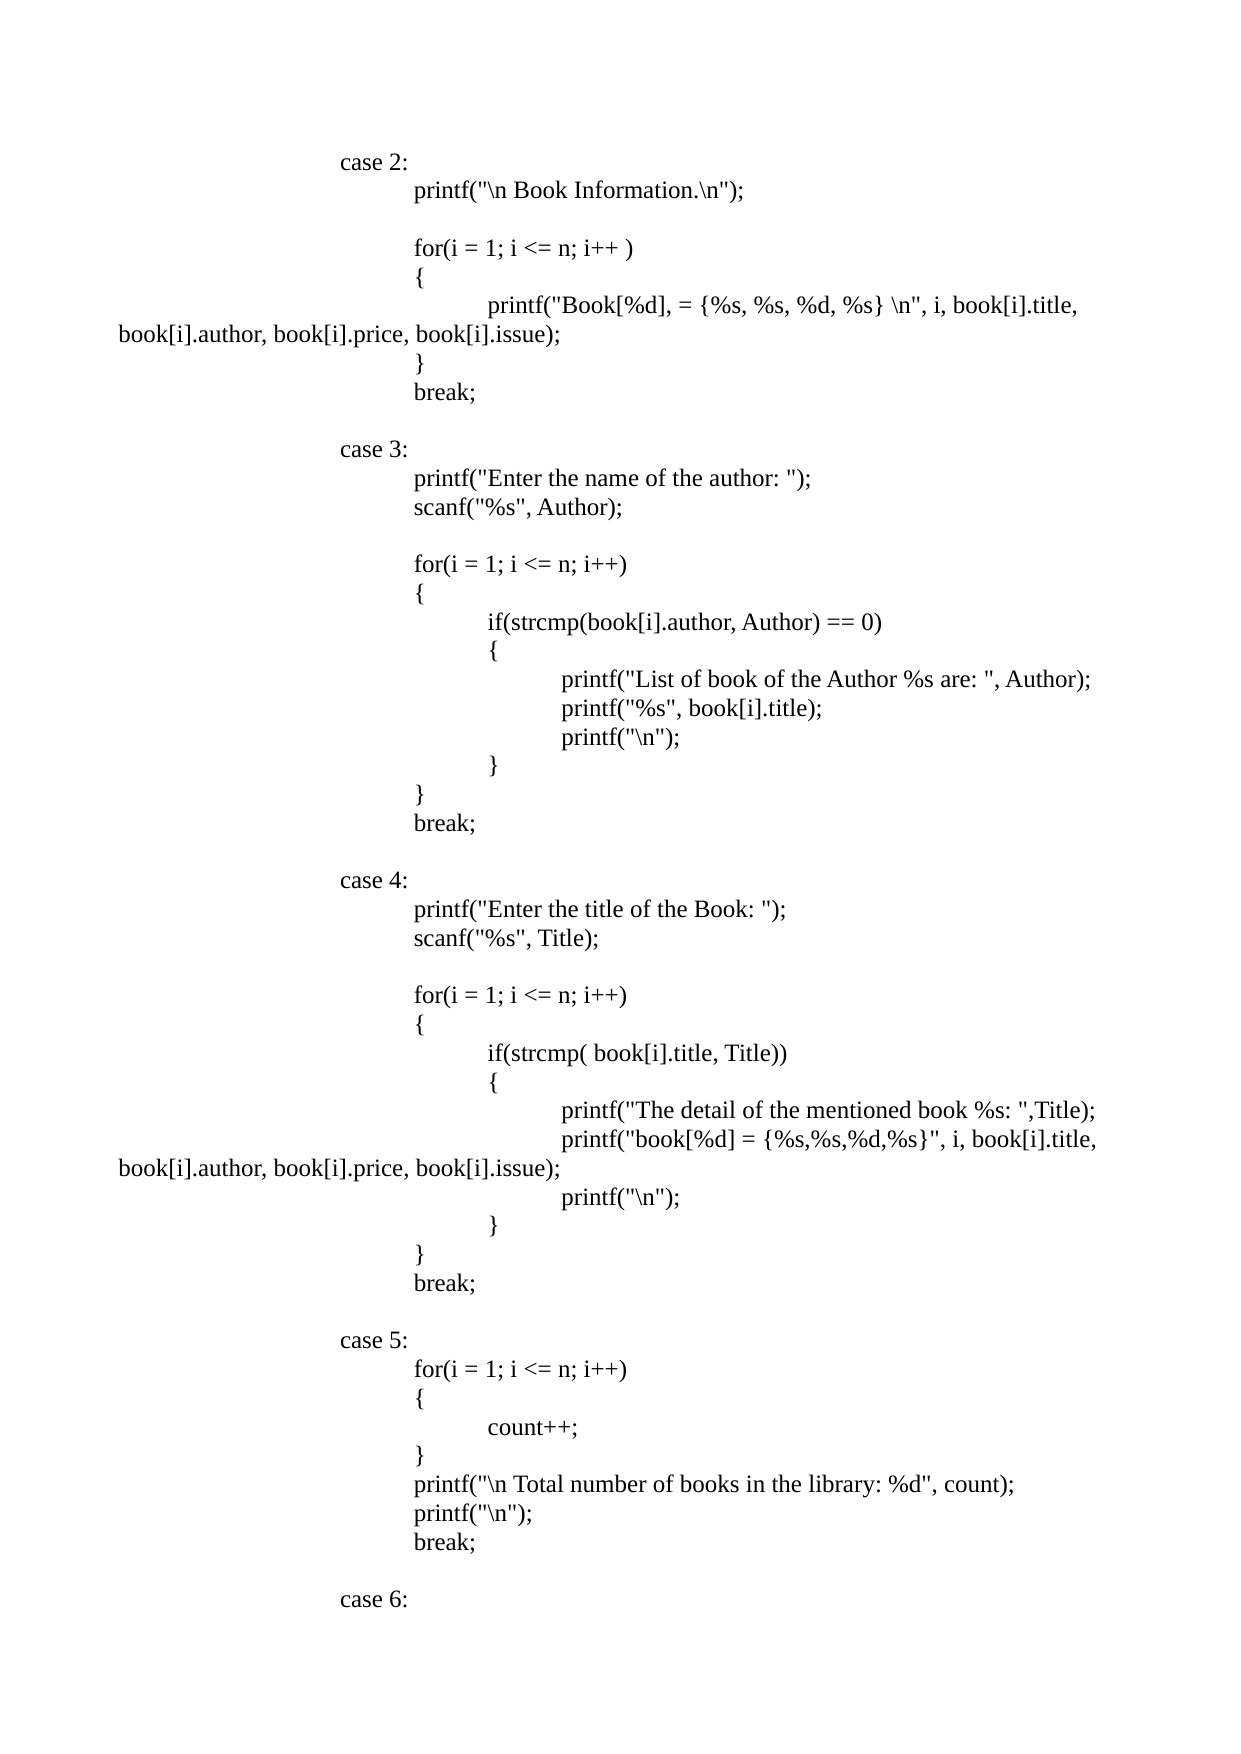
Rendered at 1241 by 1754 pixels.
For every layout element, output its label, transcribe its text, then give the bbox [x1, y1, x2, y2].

text break; [118, 377, 1122, 406]
text } [118, 1211, 1122, 1239]
text for(i = 1; i <= n; i++ ) [118, 233, 1122, 262]
text printf("book[%d] = {%s,%s,%d,%s}", i, book[i].title, book[i].author, book[i].price, book[i].issue); [118, 1124, 1122, 1182]
text break; [118, 1268, 1122, 1297]
text { [118, 1383, 1122, 1412]
text for(i = 1; i <= n; i++) [118, 1354, 1122, 1383]
text { [118, 578, 1122, 607]
text count++; [118, 1412, 1122, 1441]
text case 2: [118, 147, 1122, 176]
text { [118, 1009, 1122, 1038]
text printf("\n"); [118, 1498, 1122, 1527]
text printf("Enter the title of the Book: "); [118, 894, 1122, 923]
text if(strcmp( book[i].title, Title)) [118, 1038, 1122, 1067]
text { [118, 262, 1122, 291]
text scanf("%s", Author); [118, 492, 1122, 521]
text { [118, 1067, 1122, 1096]
text case 6: [118, 1584, 1122, 1613]
text } [118, 1441, 1122, 1469]
text break; [118, 808, 1122, 837]
text } [118, 779, 1122, 808]
text printf("List of book of the Author %s are: ", Author); [118, 664, 1122, 693]
text scanf("%s", Title); [118, 923, 1122, 952]
text { [118, 636, 1122, 664]
text if(strcmp(book[i].author, Author) == 0) [118, 607, 1122, 636]
text printf("\n Book Information.\n"); [118, 176, 1122, 204]
text printf("\n"); [118, 722, 1122, 751]
text printf("Book[%d], = {%s, %s, %d, %s} \n", i, book[i].title, book[i].author, book[i].price, book[i].issue); [118, 291, 1122, 348]
text case 5: [118, 1326, 1122, 1354]
text } [118, 348, 1122, 377]
text } [118, 1239, 1122, 1268]
text break; [118, 1527, 1122, 1556]
text printf("\n Total number of books in the library: %d", count); [118, 1469, 1122, 1498]
text for(i = 1; i <= n; i++) [118, 549, 1122, 578]
text } [118, 751, 1122, 779]
text printf("Enter the name of the author: "); [118, 463, 1122, 492]
text case 4: [118, 866, 1122, 894]
text printf("The detail of the mentioned book %s: ",Title); [118, 1096, 1122, 1124]
text case 3: [118, 434, 1122, 463]
text printf("\n"); [118, 1182, 1122, 1211]
text printf("%s", book[i].title); [118, 693, 1122, 722]
text for(i = 1; i <= n; i++) [118, 981, 1122, 1009]
